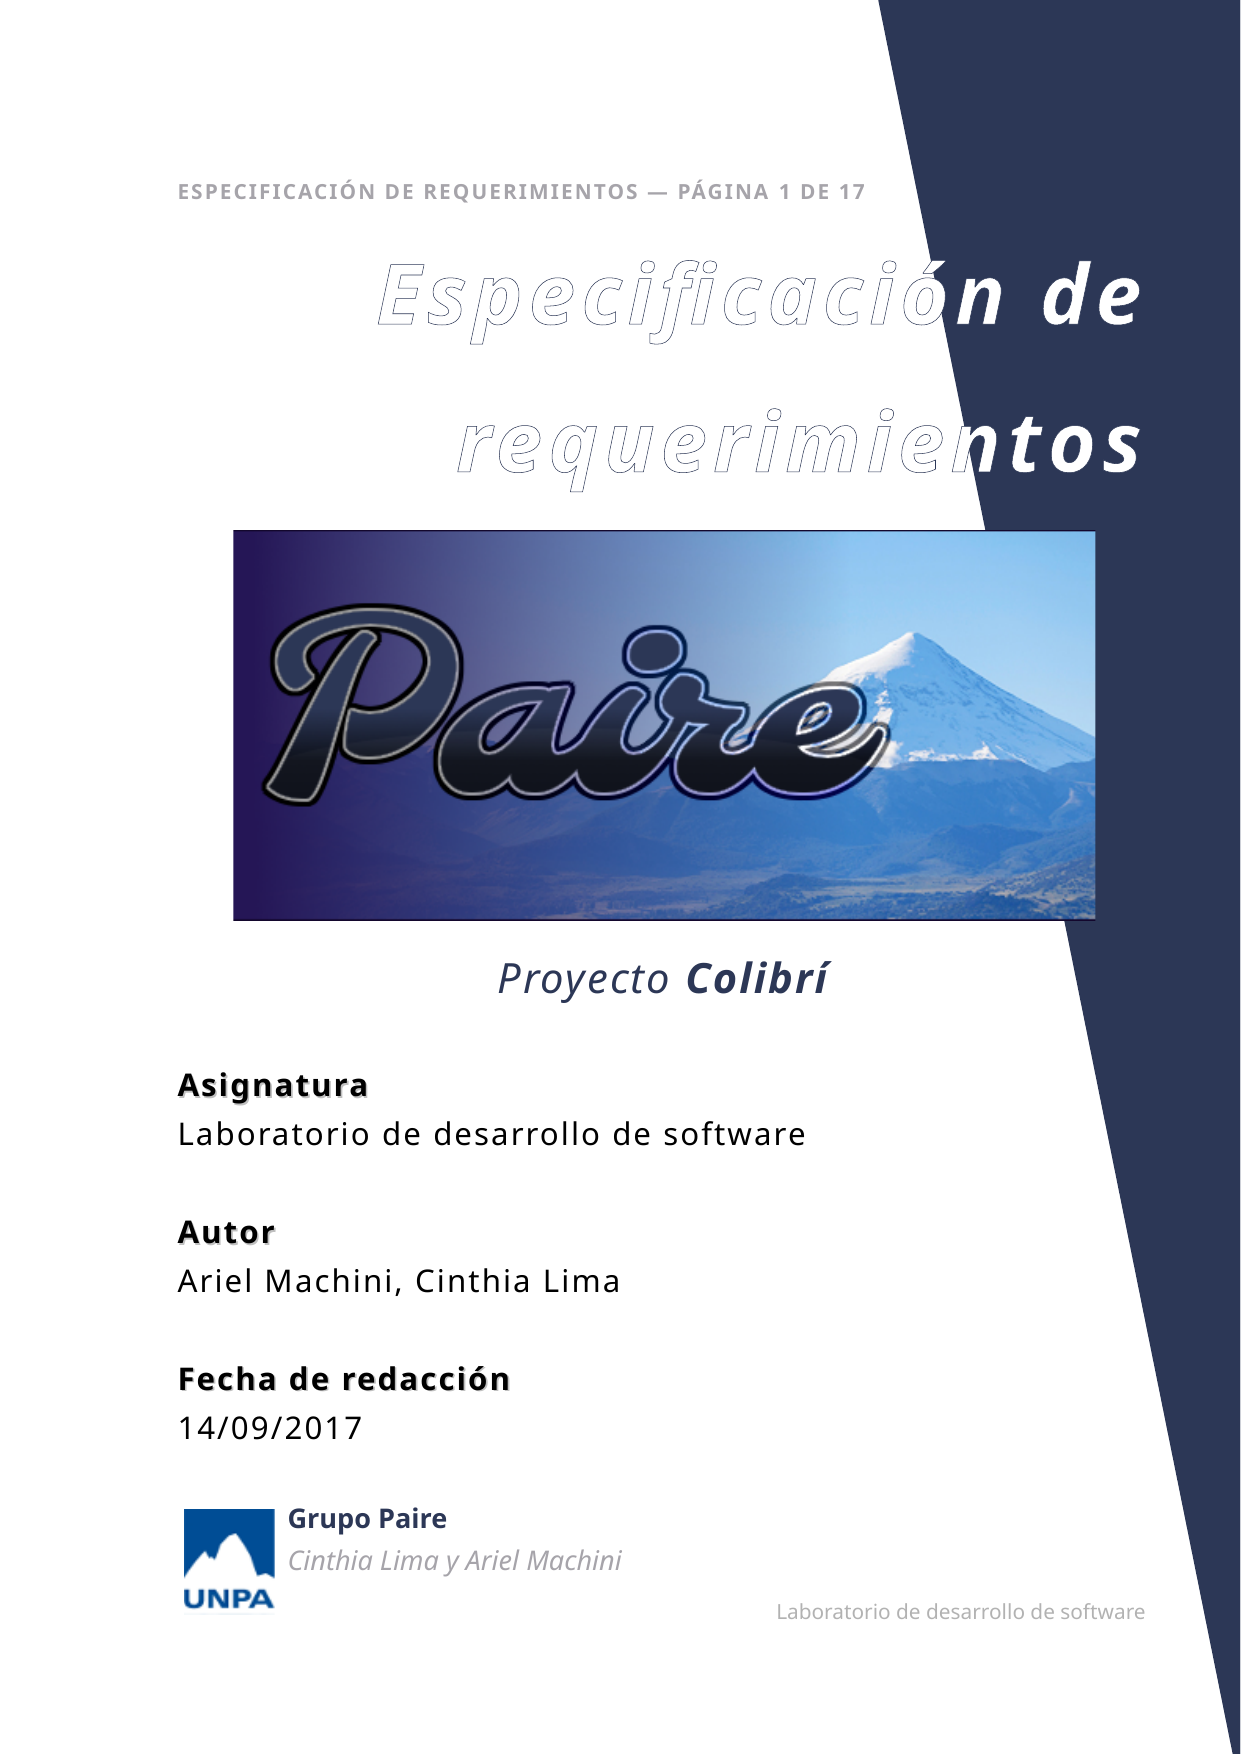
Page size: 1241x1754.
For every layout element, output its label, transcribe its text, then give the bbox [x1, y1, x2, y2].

text Laboratorio de desarrollo de software [177, 1112, 1111, 1154]
text Especificación de requerimientos [177, 235, 978, 496]
text Asignatura [177, 1063, 1101, 1106]
picture [233, 530, 1096, 921]
text 14/09/2017 [177, 1406, 1152, 1448]
picture [184, 1509, 275, 1615]
text Ariel Machini, Cinthia Lima [177, 1259, 1140, 1301]
text Autor [177, 1210, 1131, 1252]
text Proyecto Colibrí [177, 949, 1081, 1006]
text Fecha de redacción [177, 1357, 1152, 1399]
